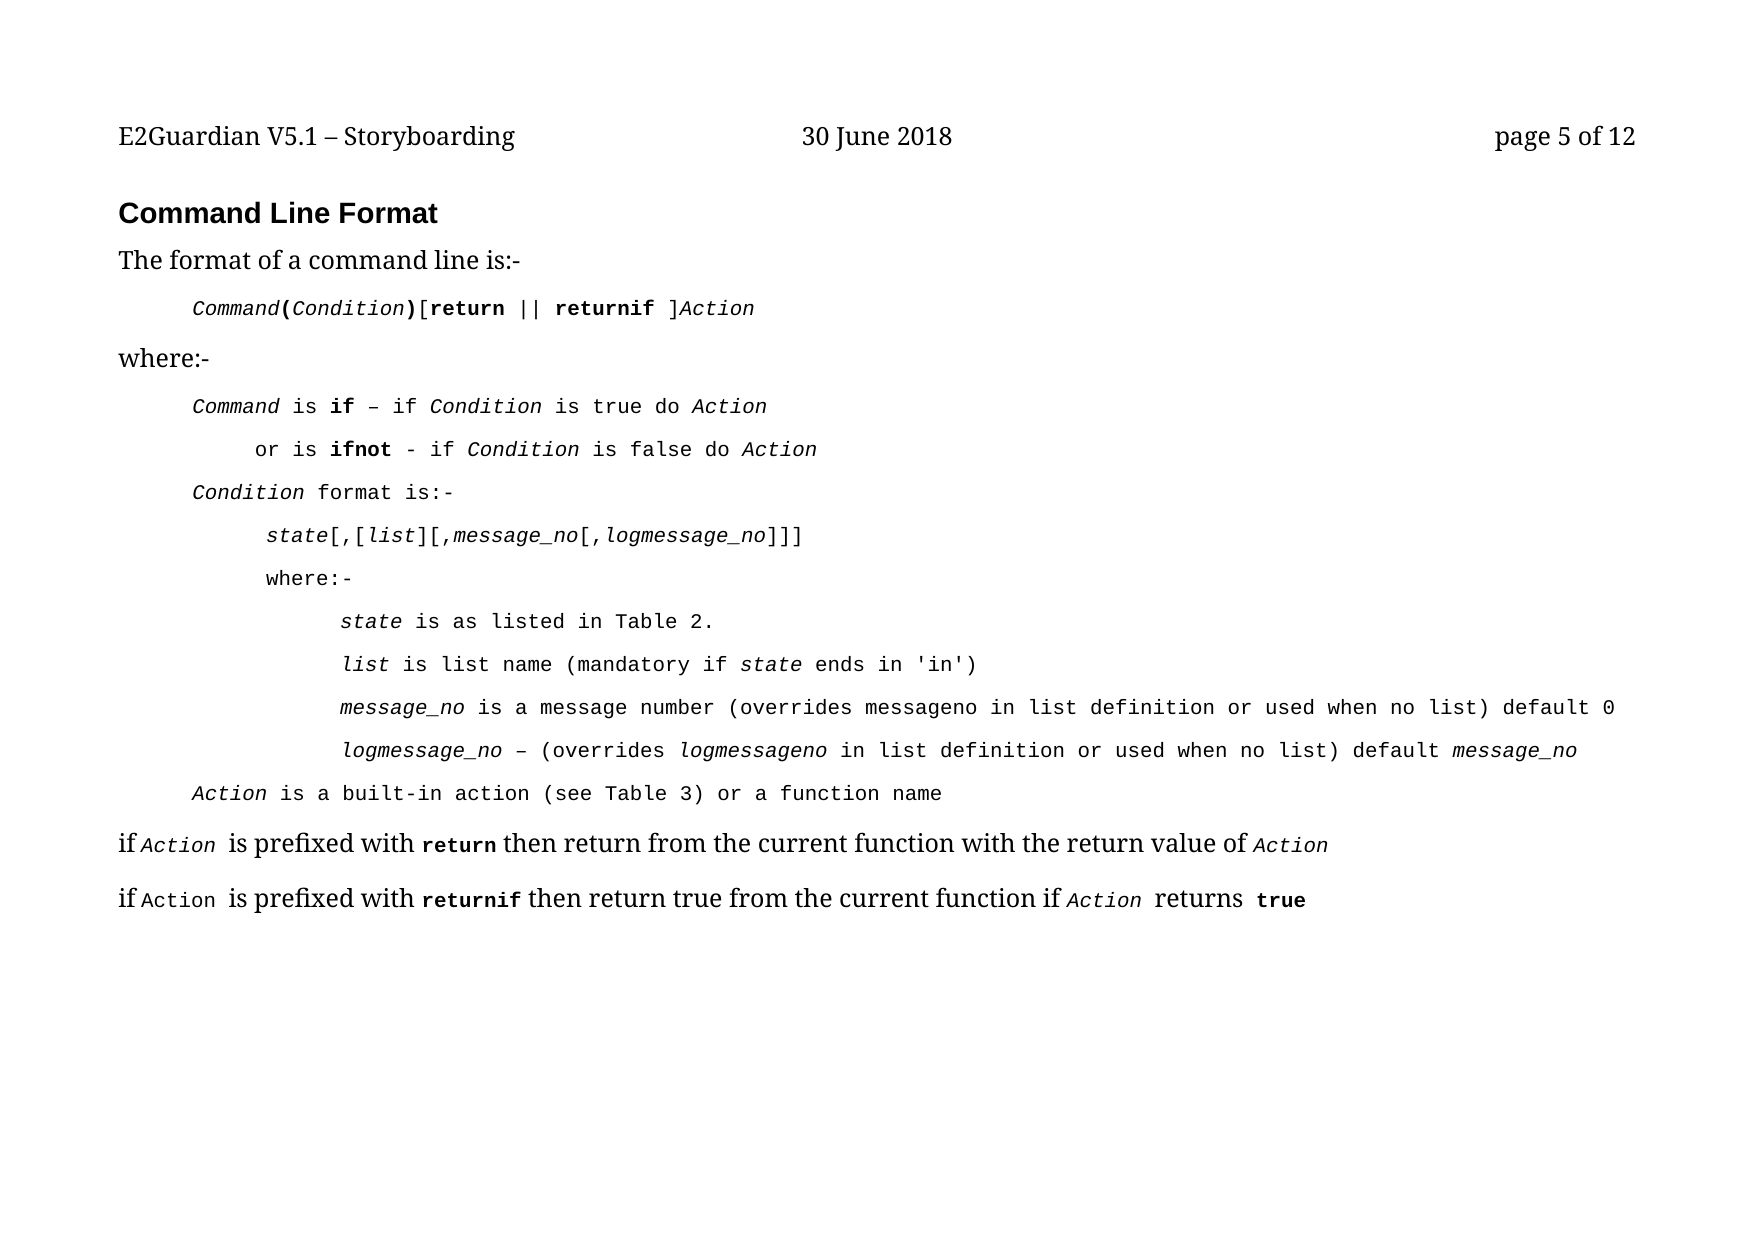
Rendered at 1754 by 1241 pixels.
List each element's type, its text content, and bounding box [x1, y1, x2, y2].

text Action is a built-in action (see Table 3) or a function name [192, 782, 1636, 806]
text where:- [192, 568, 1636, 592]
text list is list name (mandatory if state ends in 'in') [192, 654, 1636, 677]
text Condition format is:- [192, 482, 1636, 506]
text where:- [118, 341, 1636, 375]
text if Action is prefixed with return then return from the current function with the return value of Action [118, 825, 1636, 859]
text The format of a command line is:- [118, 242, 1636, 277]
subtitle Command Line Format [118, 196, 1636, 230]
text logmessage_no – (overrides logmessageno in list definition or used when no list) default message_no [192, 739, 1636, 763]
text state is as listed in Table 2. [192, 611, 1636, 634]
text Command(Condition)[return || returnif ]Action [192, 298, 1636, 322]
text Command is if – if Condition is true do Action [192, 396, 1636, 420]
text if Action is prefixed with returnif then return true from the current function if Action returns true [118, 881, 1636, 915]
text state[,[list][,message_no[,logmessage_no]]] [266, 525, 1636, 549]
text or is ifnot - if Condition is false do Action [192, 439, 1636, 463]
text message_no is a message number (overrides messageno in list definition or used when no list) default 0 [192, 697, 1636, 720]
